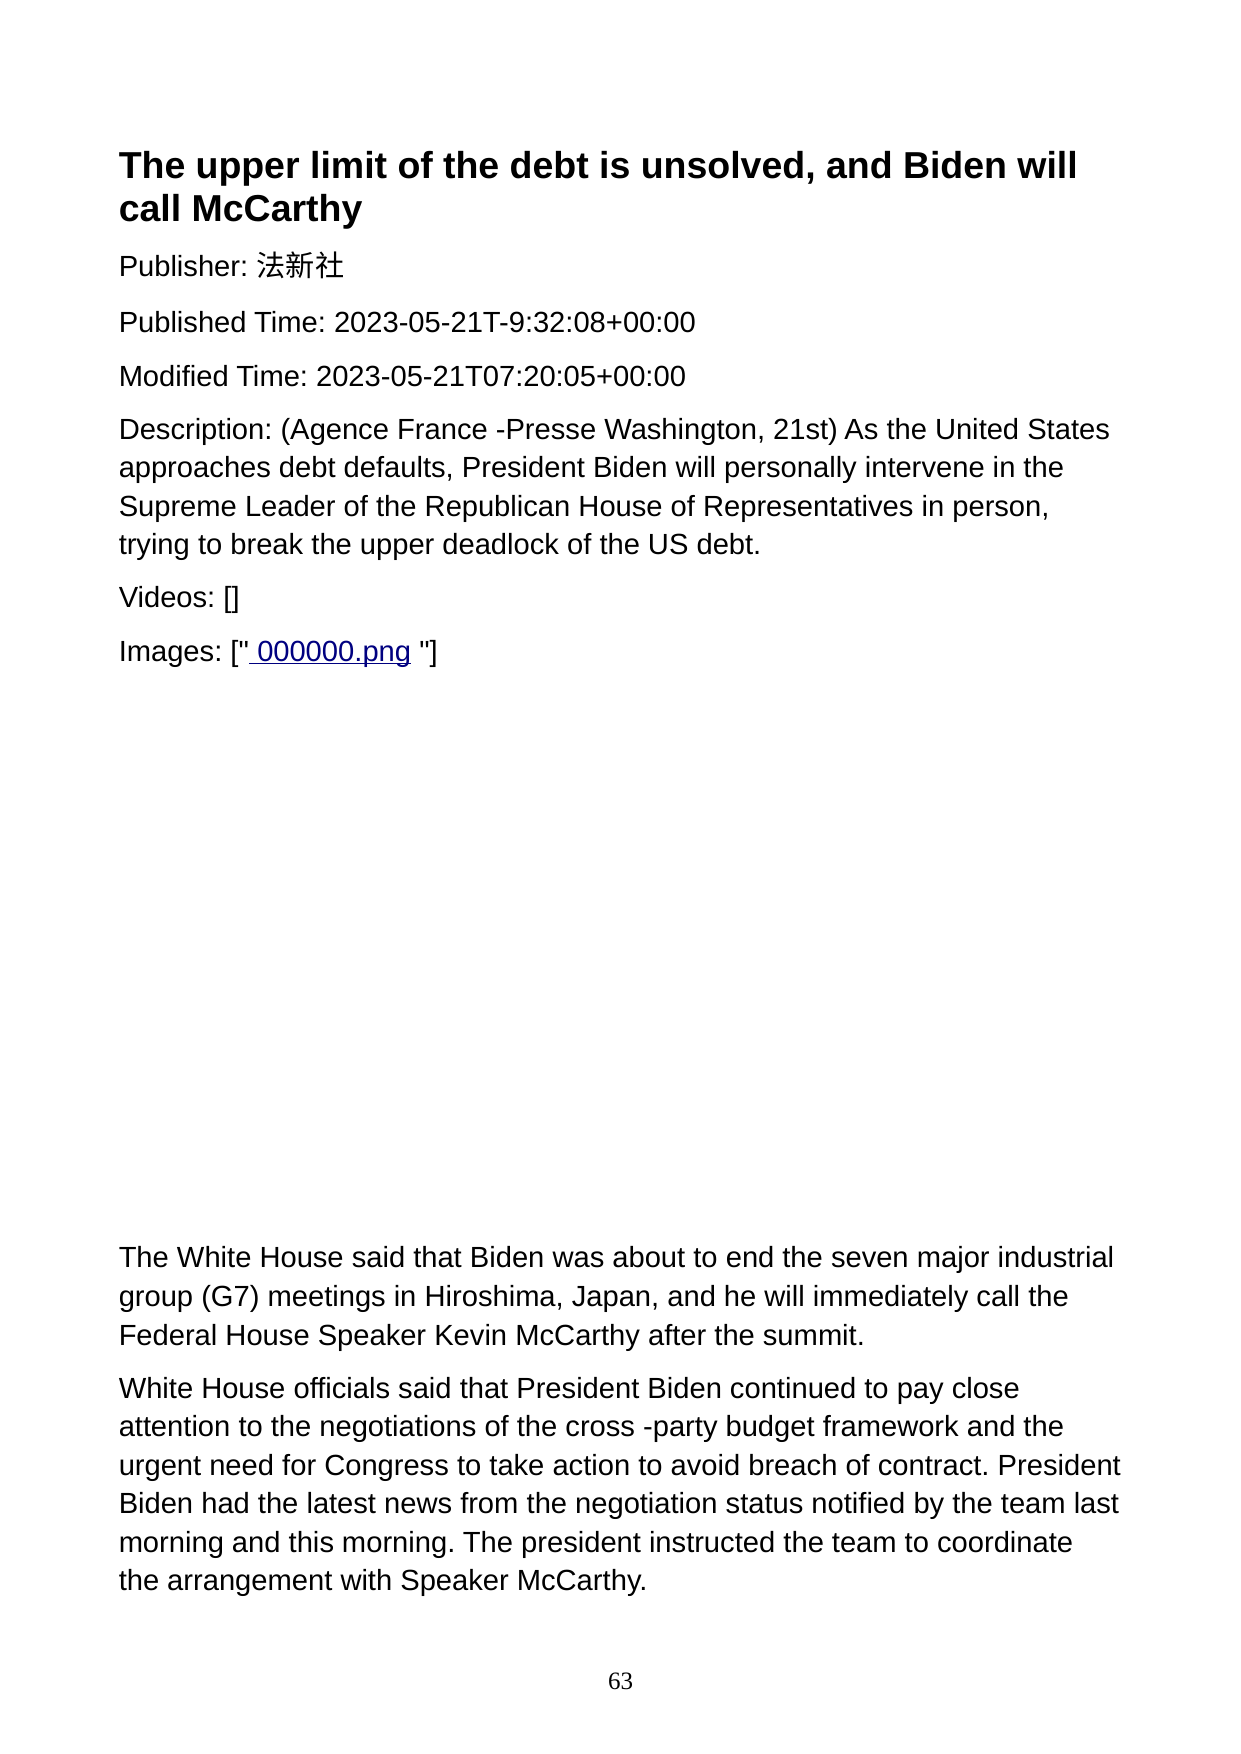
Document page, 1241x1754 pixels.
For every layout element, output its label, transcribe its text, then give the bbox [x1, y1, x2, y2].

text Publisher: 法新社 [118, 242, 1122, 284]
text Modified Time: 2023-05-21T07:20:05+00:00 [118, 358, 1122, 392]
text White House officials said that President Biden continued to pay close attention to the negotiations of the cross -party budget framework and the urgent need for Congress to take action to avoid breach of contract. President Biden had the latest news from the negotiation status notified by the team last morning and this morning. The president instructed the team to coordinate the arrangement with Speaker McCarthy. [118, 1371, 1122, 1597]
subtitle The upper limit of the debt is unsolved, and Biden will call McCarthy [118, 143, 1122, 230]
text Images: [" 000000.png "] [118, 633, 1122, 667]
text Published Time: 2023-05-21T-9:32:08+00:00 [118, 305, 1122, 339]
text Videos: [] [118, 580, 1122, 614]
text The White House said that Biden was about to end the seven major industrial group (G7) meetings in Hiroshima, Japan, and he will immediately call the Federal House Speaker Kevin McCarthy after the summit. [118, 687, 1122, 1351]
text Description: (Agence France -Presse Washington, 21st) As the United States approaches debt defaults, President Biden will personally intervene in the Supreme Leader of the Republican House of Representatives in person, trying to break the upper deadlock of the US debt. [118, 412, 1122, 561]
